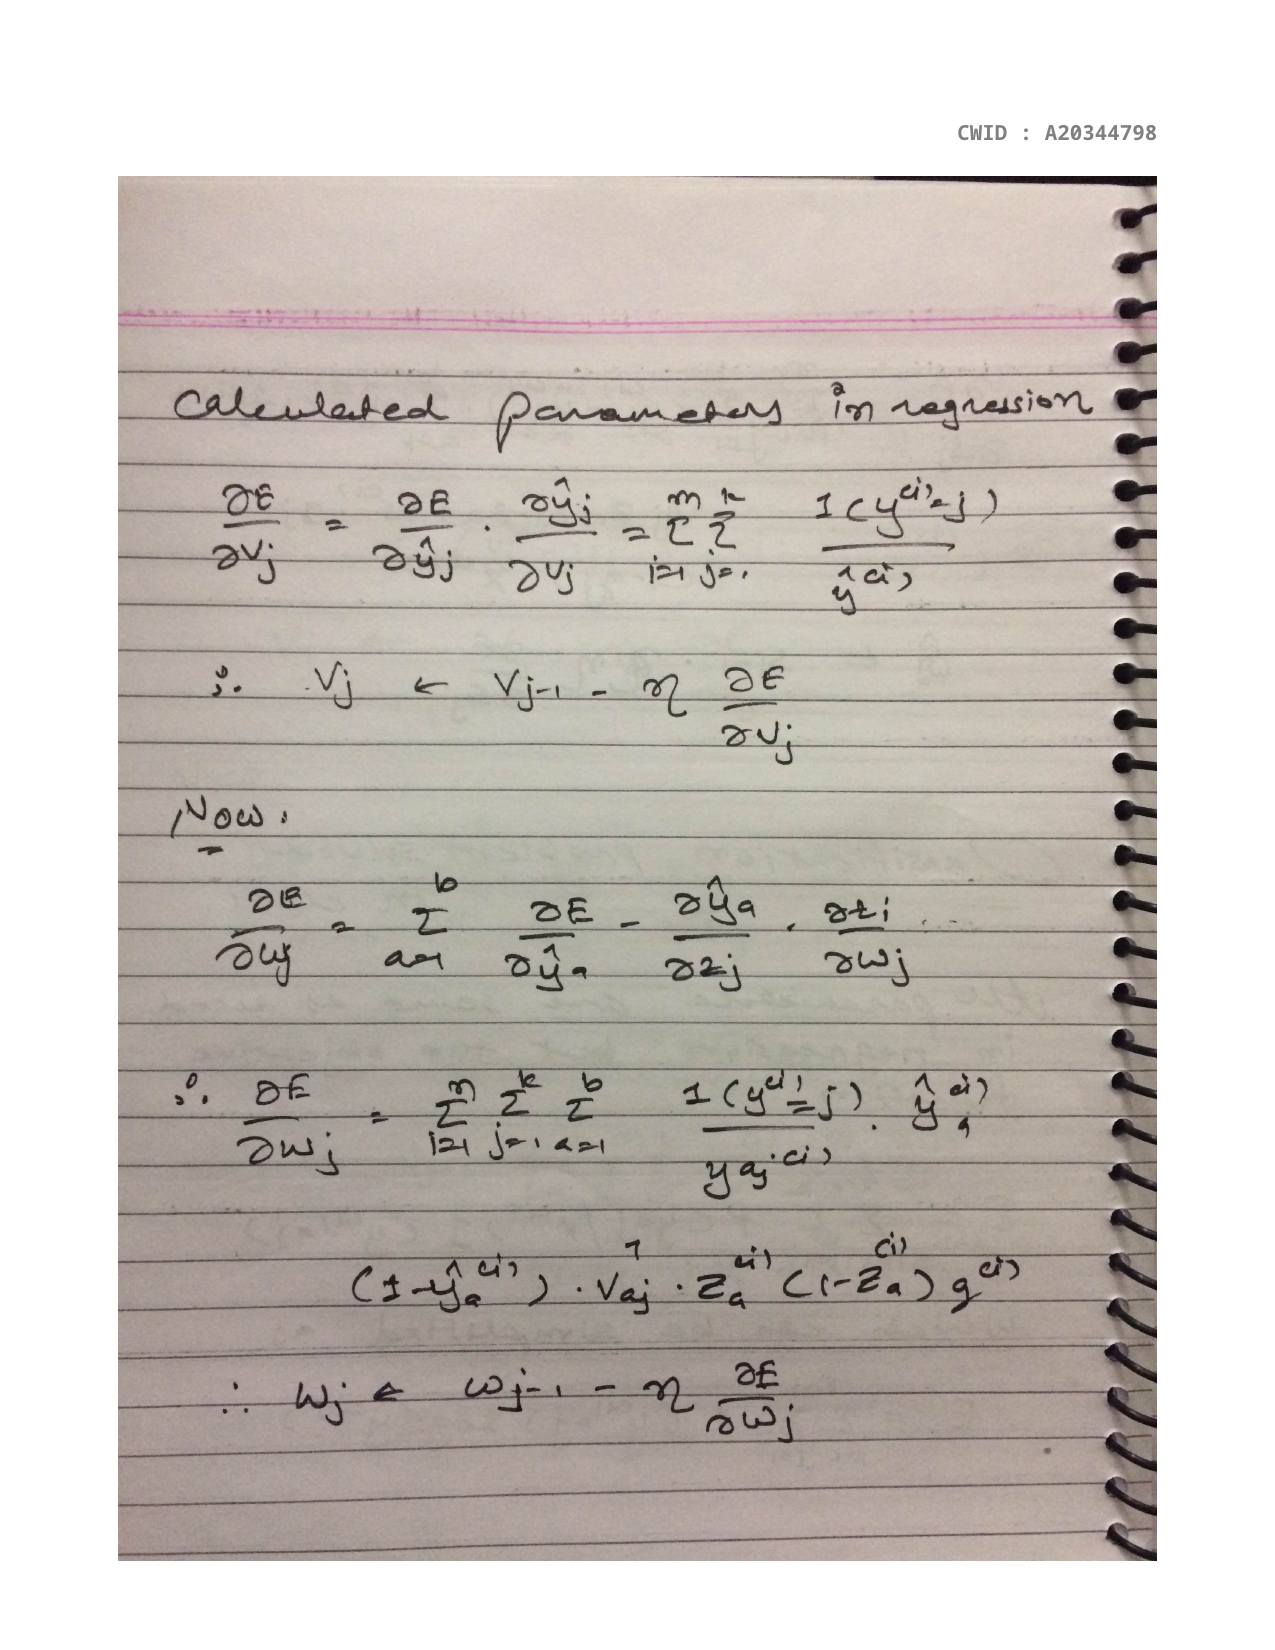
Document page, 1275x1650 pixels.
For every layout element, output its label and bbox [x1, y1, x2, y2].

picture [118, 176, 1157, 1561]
